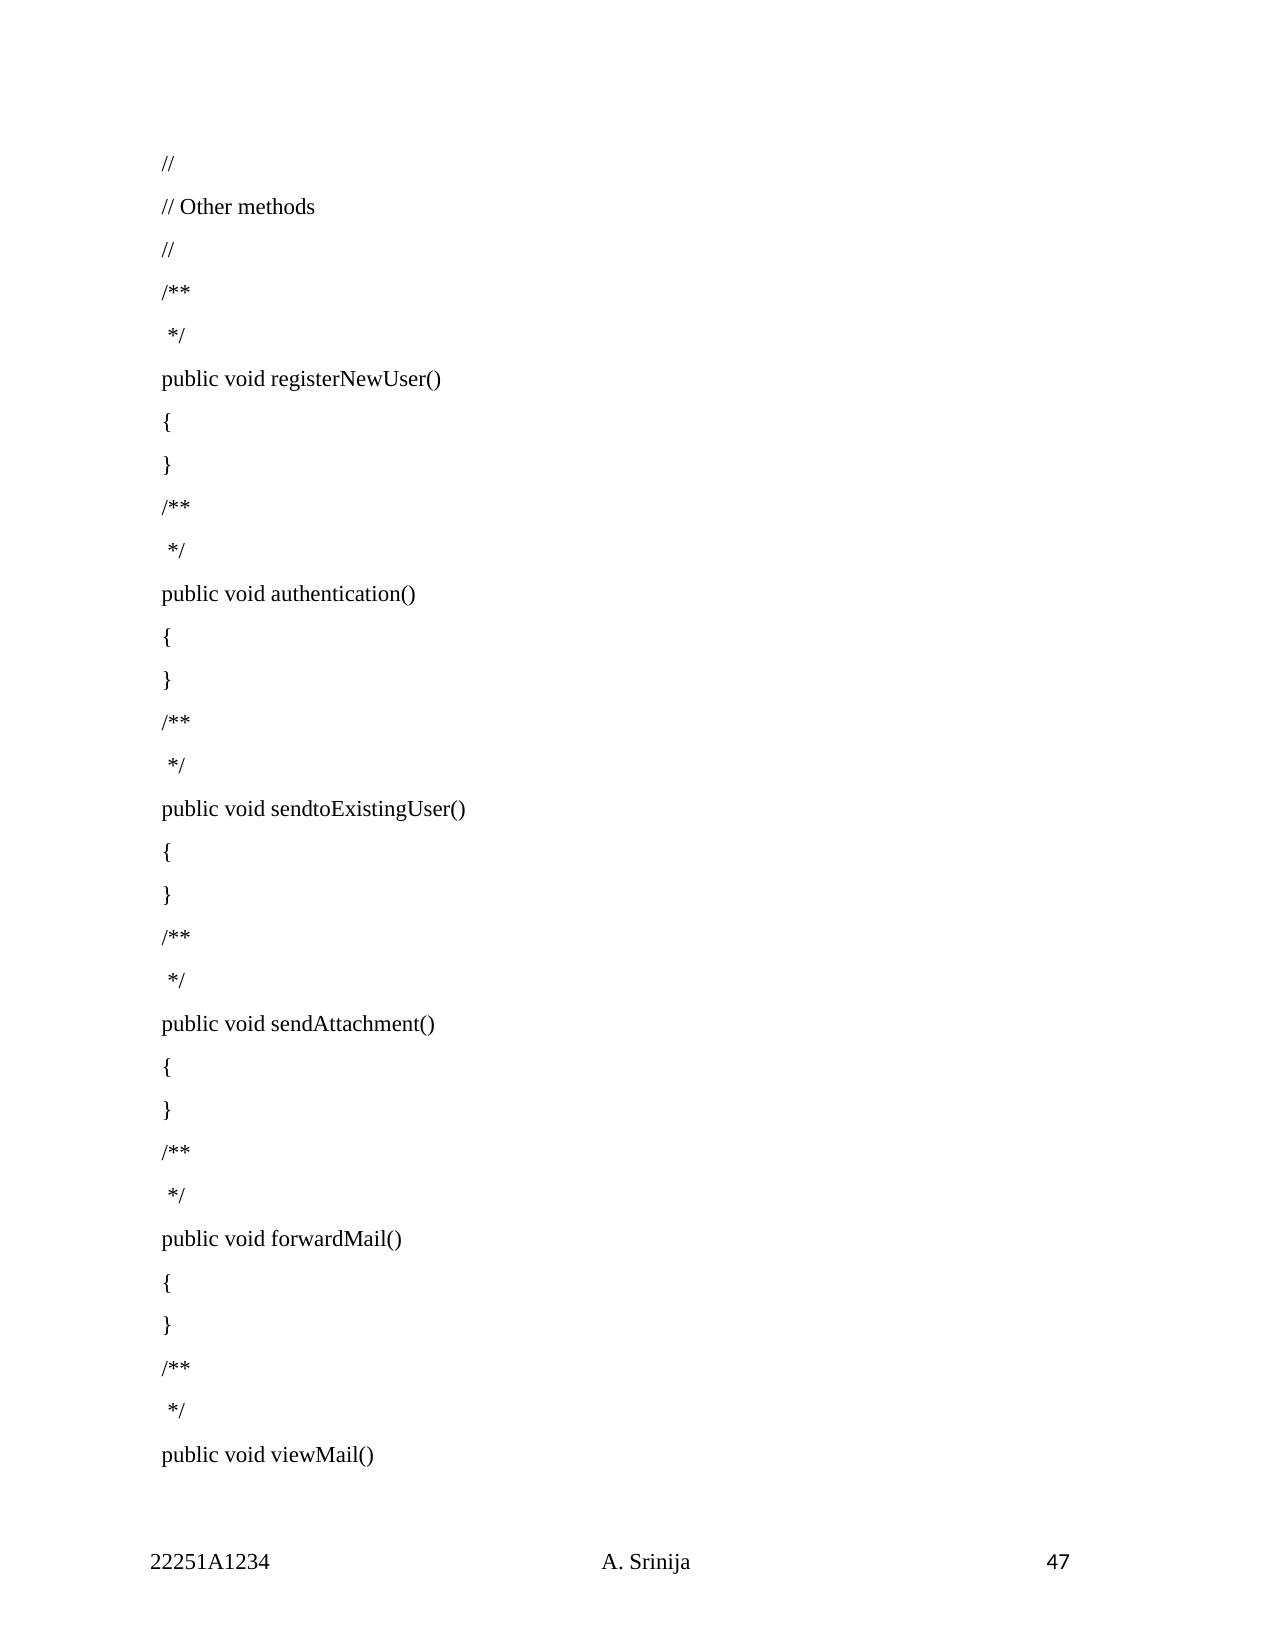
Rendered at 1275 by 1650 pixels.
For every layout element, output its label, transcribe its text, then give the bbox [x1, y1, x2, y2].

text } [150, 881, 1125, 908]
text { [150, 408, 1125, 434]
text /** [150, 494, 1125, 521]
text */ [150, 1182, 1125, 1209]
text } [150, 1096, 1125, 1123]
text */ [150, 1398, 1125, 1424]
text } [150, 666, 1125, 693]
text } [150, 1312, 1125, 1338]
text public void sendtoExistingUser() [150, 795, 1125, 822]
text public void authentication() [150, 580, 1125, 607]
text // Other methods [150, 193, 1125, 219]
text // [150, 150, 1125, 176]
text { [150, 1268, 1125, 1295]
text */ [150, 322, 1125, 348]
text public void viewMail() [150, 1441, 1125, 1467]
text */ [150, 537, 1125, 563]
text /** [150, 709, 1125, 736]
text { [150, 623, 1125, 649]
text */ [150, 752, 1125, 779]
text /** [150, 924, 1125, 951]
text public void registerNewUser() [150, 365, 1125, 391]
text } [150, 451, 1125, 477]
text // [150, 236, 1125, 262]
text { [150, 1053, 1125, 1080]
text /** [150, 1354, 1125, 1381]
text /** [150, 279, 1125, 305]
text public void sendAttachment() [150, 1010, 1125, 1037]
text { [150, 838, 1125, 865]
text public void forwardMail() [150, 1226, 1125, 1252]
text */ [150, 967, 1125, 994]
text /** [150, 1139, 1125, 1166]
